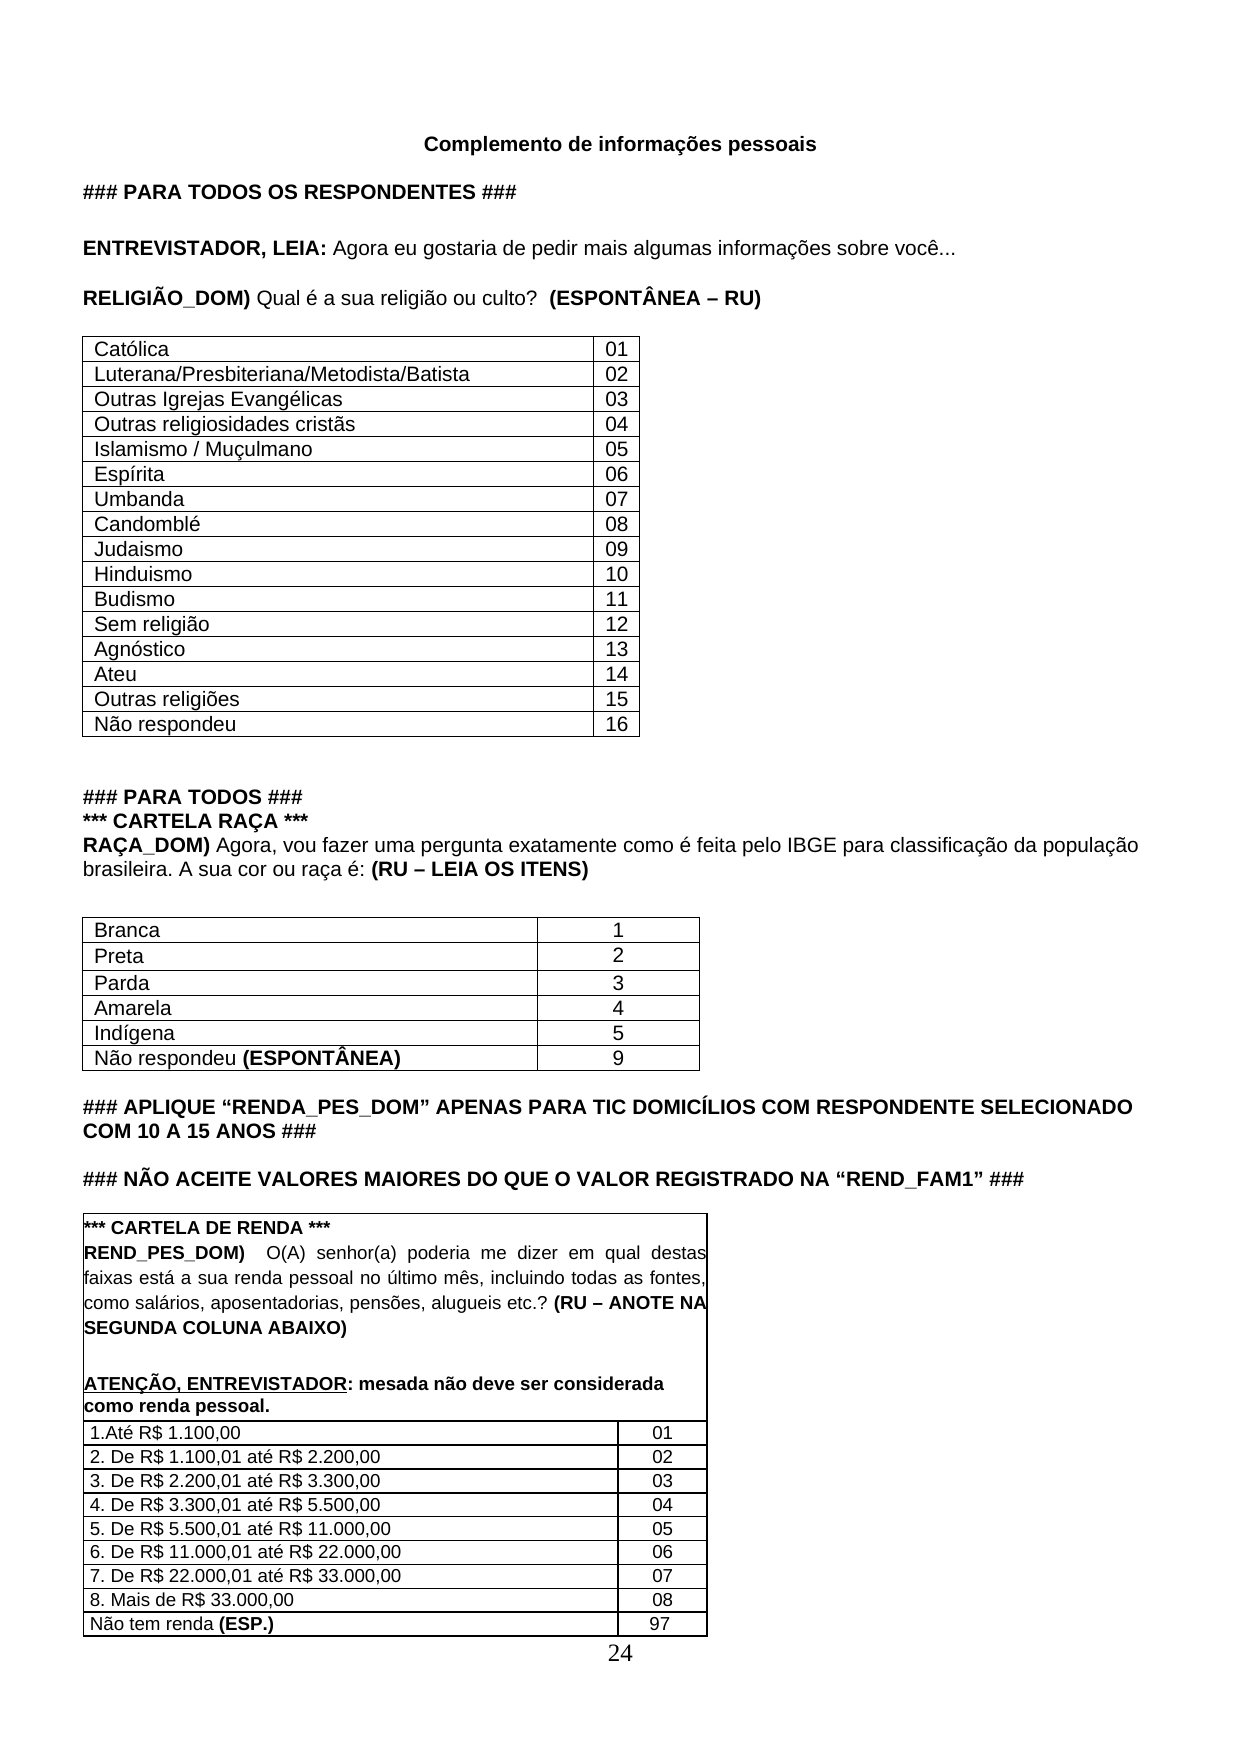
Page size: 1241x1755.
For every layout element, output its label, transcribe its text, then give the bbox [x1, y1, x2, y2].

table_header Branca [83, 918, 537, 942]
table_cell 02 [619, 1446, 706, 1468]
table_cell Espírita [83, 462, 593, 486]
table_cell 09 [594, 537, 639, 561]
table_cell Não respondeu [83, 712, 593, 736]
table_cell Outras religiões [83, 687, 593, 711]
text ### PARA TODOS ### [83, 785, 1158, 809]
table_cell Outras Igrejas Evangélicas [83, 387, 593, 411]
table_cell 16 [594, 712, 639, 736]
table_cell 3. De R$ 2.200,01 até R$ 3.300,00 [84, 1470, 617, 1492]
table_cell 10 [594, 562, 639, 586]
table_cell 3 [538, 971, 699, 995]
table_header Católica [83, 337, 593, 361]
table_cell Indígena [83, 1021, 537, 1045]
table_cell 97 [619, 1613, 706, 1635]
table_cell Candomblé [83, 512, 593, 536]
table_cell 5 [538, 1021, 699, 1045]
table_cell 11 [594, 587, 639, 611]
text RELIGIÃO_DOM) Qual é a sua religião ou culto? (ESPONTÂNEA – RU) [83, 286, 1158, 310]
table_header 01 [594, 337, 639, 361]
table_cell 06 [619, 1541, 706, 1563]
text ### PARA TODOS OS RESPONDENTES ### [83, 180, 1158, 204]
table_cell 4. De R$ 3.300,01 até R$ 5.500,00 [84, 1494, 617, 1516]
table_cell 8. Mais de R$ 33.000,00 [84, 1589, 617, 1611]
table_cell 04 [594, 412, 639, 436]
table_cell 9 [538, 1046, 699, 1070]
table_cell Não tem renda (ESP.) [84, 1613, 617, 1635]
table_header 1 [538, 918, 699, 942]
table_cell 03 [619, 1470, 706, 1492]
subtitle Complemento de informações pessoais [83, 132, 1158, 156]
table_cell 05 [619, 1517, 706, 1540]
table_cell 13 [594, 637, 639, 661]
table_cell 07 [619, 1565, 706, 1587]
table_cell Não respondeu (ESPONTÂNEA) [83, 1046, 537, 1070]
table_cell 2. De R$ 1.100,01 até R$ 2.200,00 [84, 1446, 617, 1468]
table_cell 03 [594, 387, 639, 411]
text ### APLIQUE “RENDA_PES_DOM” APENAS PARA TIC DOMICÍLIOS COM RESPONDENTE SELECIONADO COM 10 A 15 ANOS ### [83, 1095, 1158, 1143]
text RAÇA_DOM) Agora, vou fazer uma pergunta exatamente como é feita pelo IBGE para classificação da população brasileira. A sua cor ou raça é: (RU – LEIA OS ITENS) [83, 833, 1158, 881]
text ### NÃO ACEITE VALORES MAIORES DO QUE O VALOR REGISTRADO NA “REND_FAM1” ### [83, 1167, 1158, 1191]
table_cell Parda [83, 971, 537, 995]
table_cell 01 [619, 1422, 706, 1444]
table_cell 4 [538, 996, 699, 1020]
table_cell Hinduismo [83, 562, 593, 586]
table_cell Judaismo [83, 537, 593, 561]
table_cell Agnóstico [83, 637, 593, 661]
table_cell 15 [594, 687, 639, 711]
table_cell 04 [619, 1494, 706, 1516]
table_cell Preta [83, 943, 537, 970]
table_cell 1.Até R$ 1.100,00 [84, 1422, 617, 1444]
table_cell Outras religiosidades cristãs [83, 412, 593, 436]
table_header *** CARTELA DE RENDA *** REND_PES_DOM) O(A) senhor(a) poderia me dizer em qual destas faixas está a sua renda pessoal no último mês, incluindo todas as fontes, como salários, aposentadorias, pensões, alugueis etc.? (RU – ANOTE NA SEGUNDA COLUNA ABAIXO) ATENÇÃO, ENTREVISTADOR: mesada não deve ser considerada como renda pessoal. [84, 1214, 706, 1420]
table_cell 05 [594, 437, 639, 461]
table_cell 6. De R$ 11.000,01 até R$ 22.000,00 [84, 1541, 617, 1563]
table_cell Amarela [83, 996, 537, 1020]
table_cell 2 [538, 943, 699, 970]
table_cell Islamismo / Muçulmano [83, 437, 593, 461]
table_cell 12 [594, 612, 639, 636]
text *** CARTELA RAÇA *** [83, 809, 1158, 833]
table_cell Ateu [83, 662, 593, 686]
table_cell Sem religião [83, 612, 593, 636]
table_cell 5. De R$ 5.500,01 até R$ 11.000,00 [84, 1517, 617, 1540]
text ENTREVISTADOR, LEIA: Agora eu gostaria de pedir mais algumas informações sobre você... [83, 236, 1113, 260]
table_cell 7. De R$ 22.000,01 até R$ 33.000,00 [84, 1565, 617, 1587]
table_cell 07 [594, 487, 639, 511]
table_cell 08 [619, 1589, 706, 1611]
table_cell Umbanda [83, 487, 593, 511]
table_cell 14 [594, 662, 639, 686]
table_cell 02 [594, 362, 639, 386]
table_cell 06 [594, 462, 639, 486]
table_cell Luterana/Presbiteriana/Metodista/Batista [83, 362, 593, 386]
table_cell 08 [594, 512, 639, 536]
table_cell Budismo [83, 587, 593, 611]
